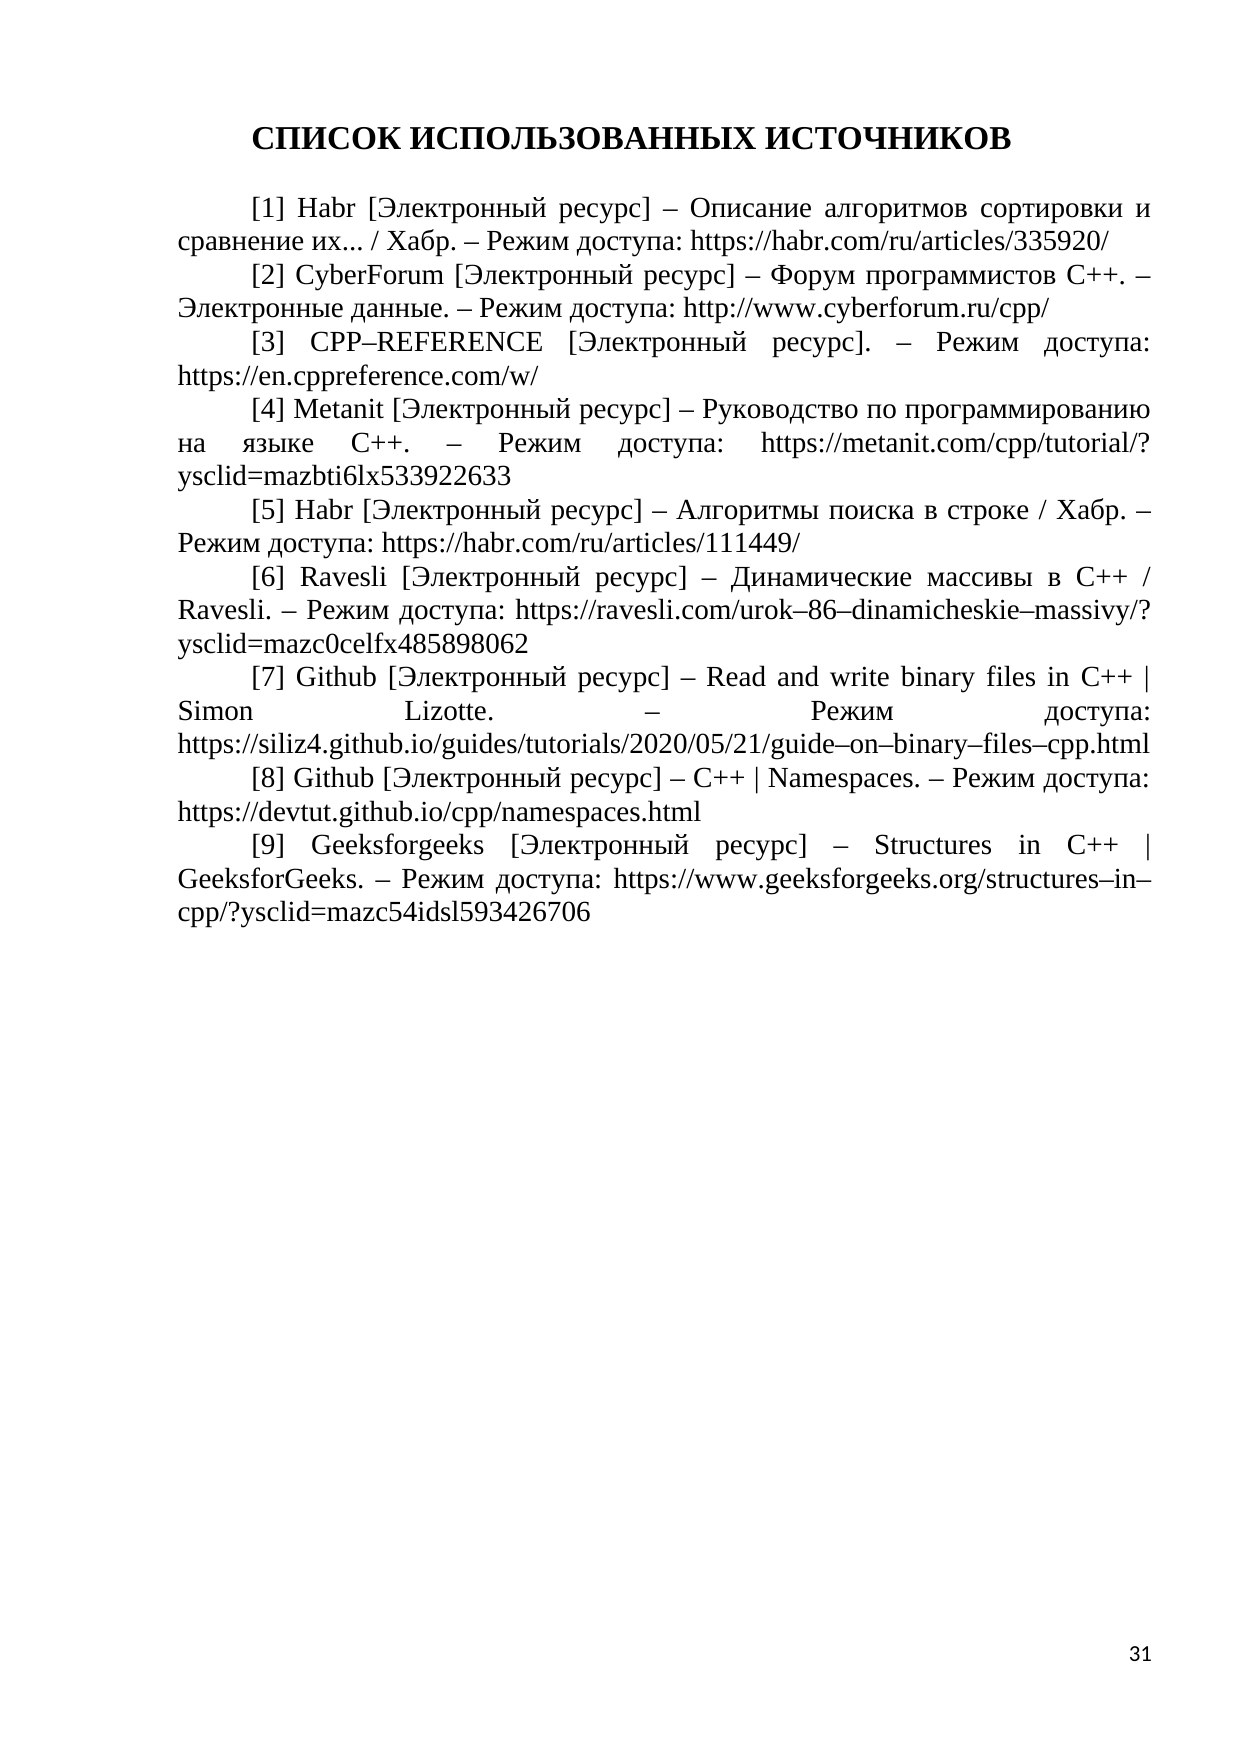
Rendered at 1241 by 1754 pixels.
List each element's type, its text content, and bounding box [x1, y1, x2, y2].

text [9] Geeksforgeeks [Электронный ресурс] – Structures in C++ | GeeksforGeeks. – Режим доступа: https://www.geeksforgeeks.org/structures–in–cpp/?ysclid=mazc54idsl593426706 [177, 827, 1152, 928]
text [6] Ravesli [Электронный ресурс] – Динамические массивы в C++ / Ravesli. – Режим доступа: https://ravesli.com/urok–86–dinamicheskie–massivy/?ysclid=mazc0celfx485898062 [177, 559, 1152, 659]
text [3] CPP–REFERENCE [Электронный ресурс]. – Режим доступа: https://en.cppreference.com/w/ [177, 324, 1152, 391]
text [4] Metanit [Электронный ресурс] – Руководство по программированию на языке С++. – Режим доступа: https://metanit.com/cpp/tutorial/?ysclid=mazbti6lx533922633 [177, 391, 1152, 492]
text [5] Habr [Электронный ресурс] – Алгоритмы поиска в строке / Хабр. – Режим доступа: https://habr.com/ru/articles/111449/ [177, 492, 1152, 559]
text [1] Habr [Электронный ресурс] – Описание алгоритмов сортировки и сравнение их... / Хабр. – Режим доступа: https://habr.com/ru/articles/335920/ [177, 190, 1152, 257]
text [2] CyberForum [Электронный ресурс] – Форум программистов C++. – Электронные данные. – Режим доступа: http://www.cyberforum.ru/cpp/ [177, 257, 1152, 324]
text [7] Github [Электронный ресурс] – Read and write binary files in C++ | Simon Lizotte. – Режим доступа: https://siliz4.github.io/guides/tutorials/2020/05/21/guide–on–binary–files–cpp.html [177, 659, 1152, 760]
subtitle Список использованных источников [251, 118, 1152, 156]
text [8] Github [Электронный ресурс] – C++ | Namespaces. – Режим доступа: https://devtut.github.io/cpp/namespaces.html [177, 760, 1152, 827]
